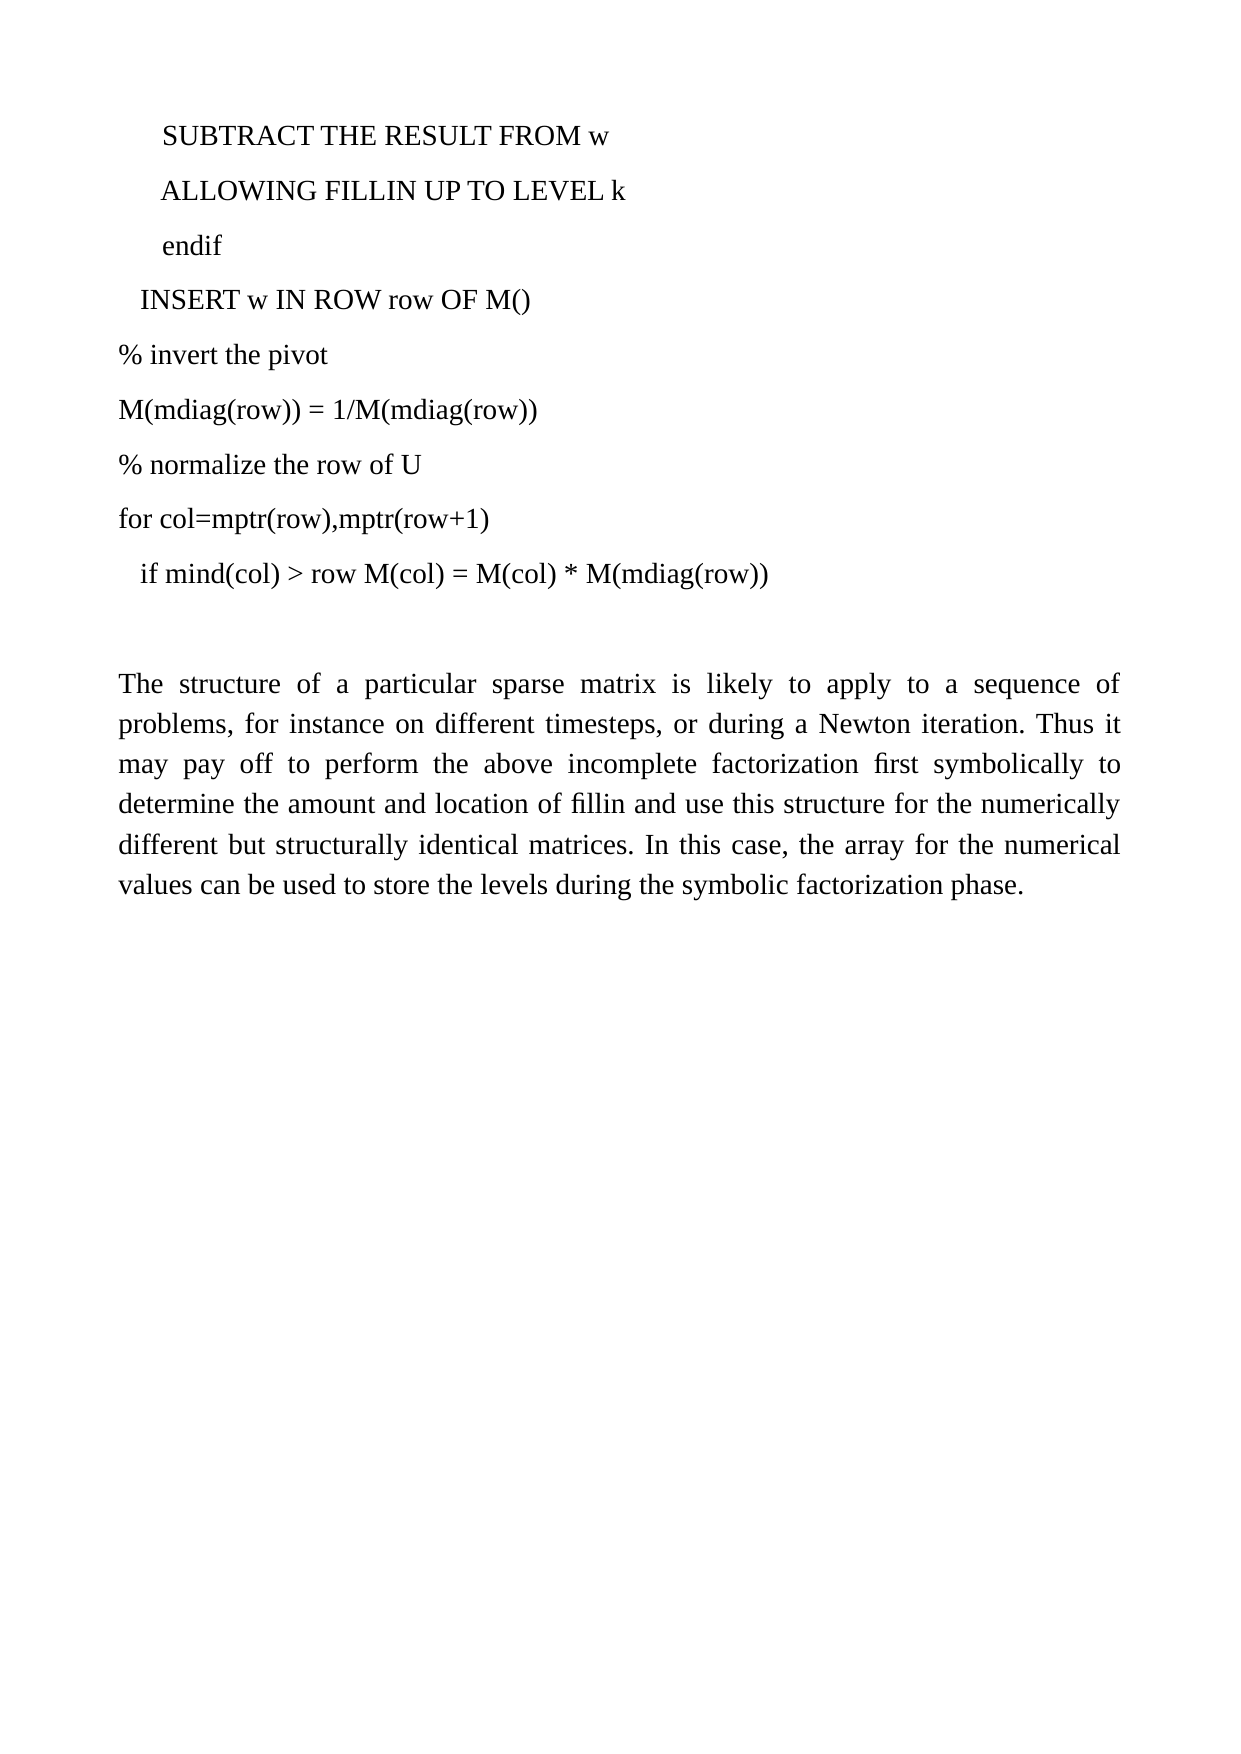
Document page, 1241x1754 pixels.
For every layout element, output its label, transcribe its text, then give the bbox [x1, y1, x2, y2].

text for col=mptr(row),mptr(row+1) [118, 502, 1122, 535]
text endif [118, 228, 1122, 261]
text The structure of a particular sparse matrix is likely to apply to a sequence of problems, for instance on different timesteps, or during a Newton iteration. Thus it may pay off to perform the above incomplete factorization ﬁrst symbolically to determine the amount and location of ﬁllin and use this structure for the numerically different but structurally identical matrices. In this case, the array for the numerical values can be used to store the levels during the symbolic factorization phase. [118, 666, 1122, 901]
text M(mdiag(row)) = 1/M(mdiag(row)) [118, 392, 1122, 426]
text SUBTRACT THE RESULT FROM w [118, 118, 1122, 152]
text if mind(col) > row M(col) = M(col) * M(mdiag(row)) [118, 556, 1122, 590]
text ALLOWING FILLIN UP TO LEVEL k [118, 173, 1122, 206]
text % normalize the row of U [118, 447, 1122, 480]
text % invert the pivot [118, 337, 1122, 371]
text INSERT w IN ROW row OF M() [118, 282, 1122, 316]
